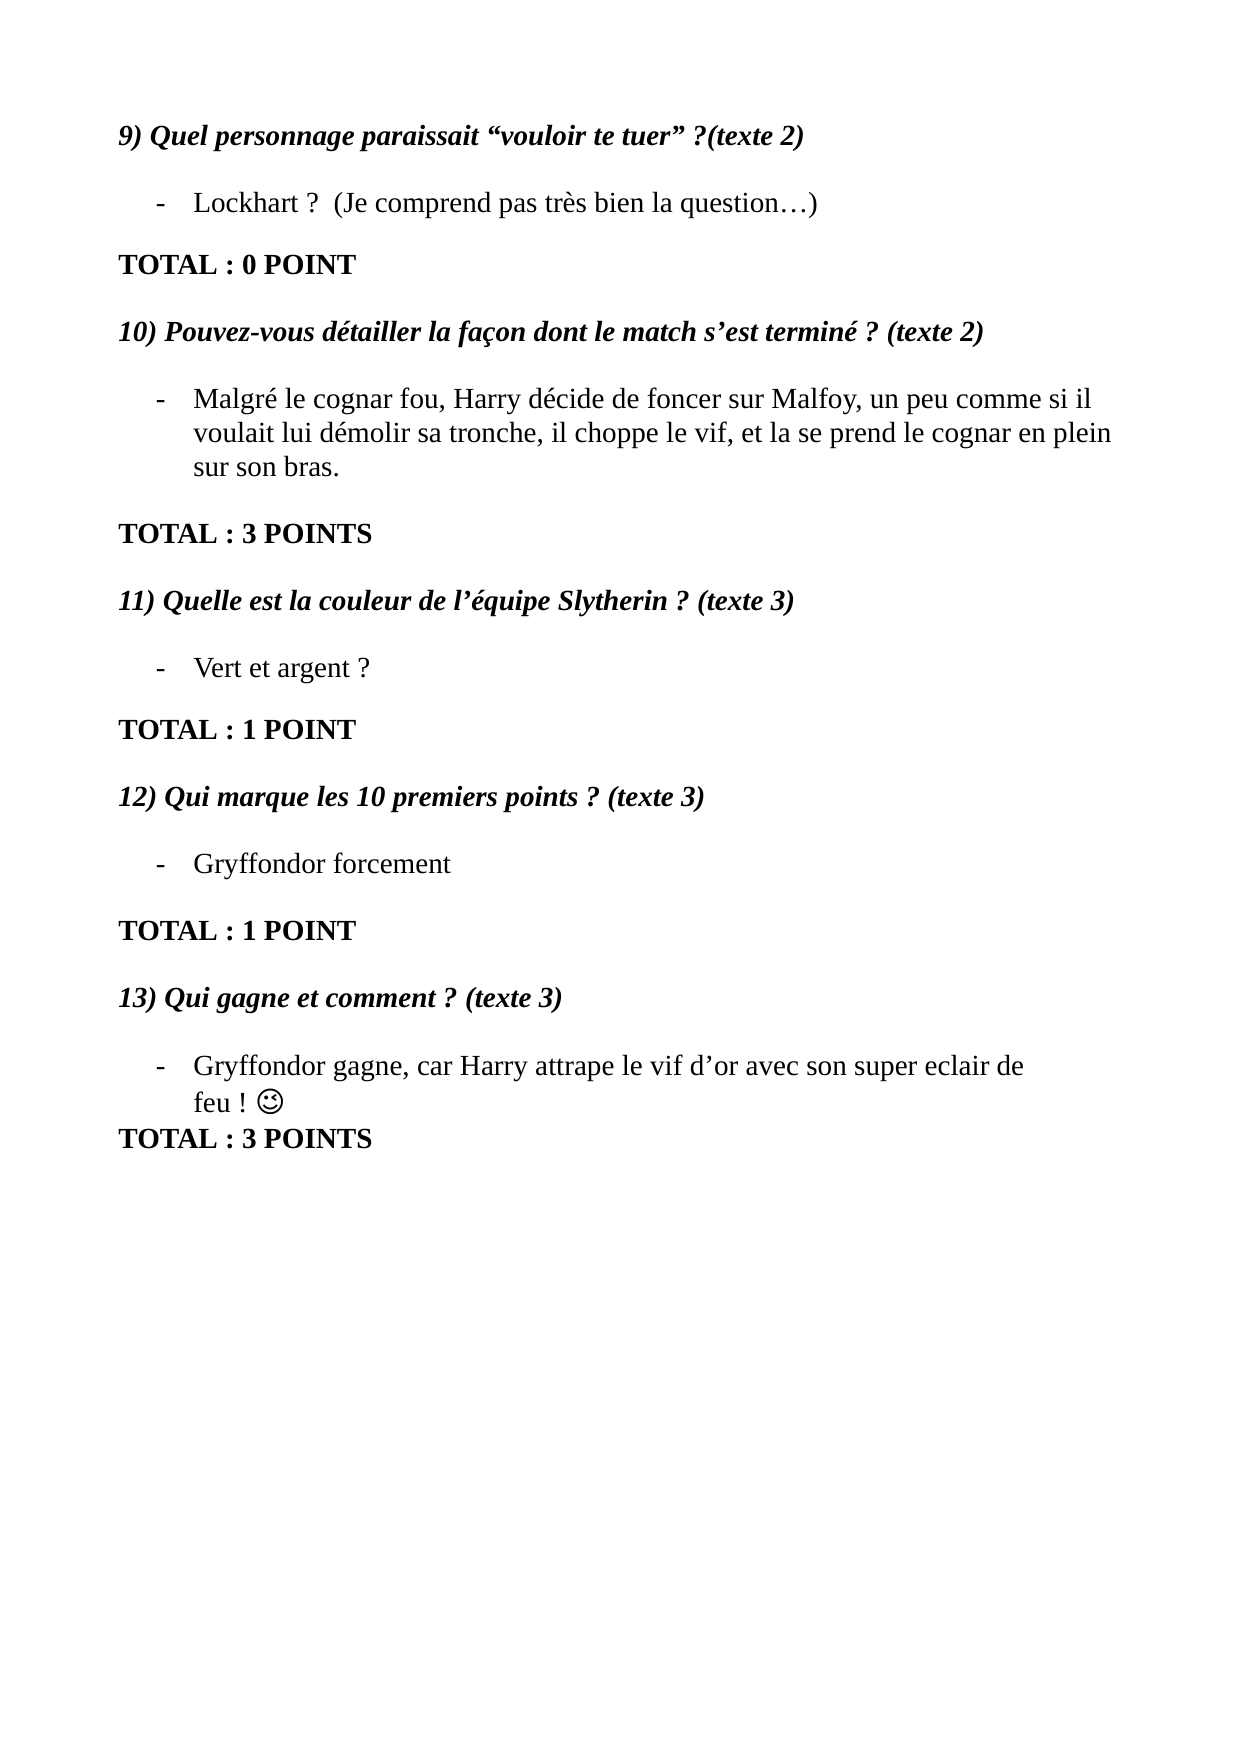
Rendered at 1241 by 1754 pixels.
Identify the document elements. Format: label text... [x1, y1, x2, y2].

text 12) Qui marque les 10 premiers points ? (texte 3) [118, 779, 1122, 813]
text 9) Quel personnage paraissait “vouloir te tuer” ?(texte 2) [118, 118, 1122, 152]
list Gryffondor forcement [156, 846, 1122, 880]
text TOTAL : 3 POINTS [118, 516, 1122, 549]
text 13) Qui gagne et comment ? (texte 3) [118, 981, 1122, 1014]
list Gryffondor gagne, car Harry attrape le vif d’or avec son super eclair de feu ! 😉 [156, 1048, 1122, 1121]
text 11) Quelle est la couleur de l’équipe Slytherin ? (texte 3) [118, 583, 1122, 616]
list Malgré le cognar fou, Harry décide de foncer sur Malfoy, un peu comme si il voulait lui démolir sa tronche, il choppe le vif, et la se prend le cognar en plein sur son bras. [156, 382, 1122, 482]
text TOTAL : 3 POINTS [118, 1121, 1122, 1154]
list Lockhart ? (Je comprend pas très bien la question…) [156, 185, 1122, 219]
list Vert et argent ? [156, 650, 1122, 683]
text TOTAL : 0 POINT [118, 247, 1122, 281]
text TOTAL : 1 POINT [118, 712, 1122, 746]
text 10) Pouvez-vous détailler la façon dont le match s’est terminé ? (texte 2) [118, 314, 1122, 348]
text TOTAL : 1 POINT [118, 913, 1122, 947]
